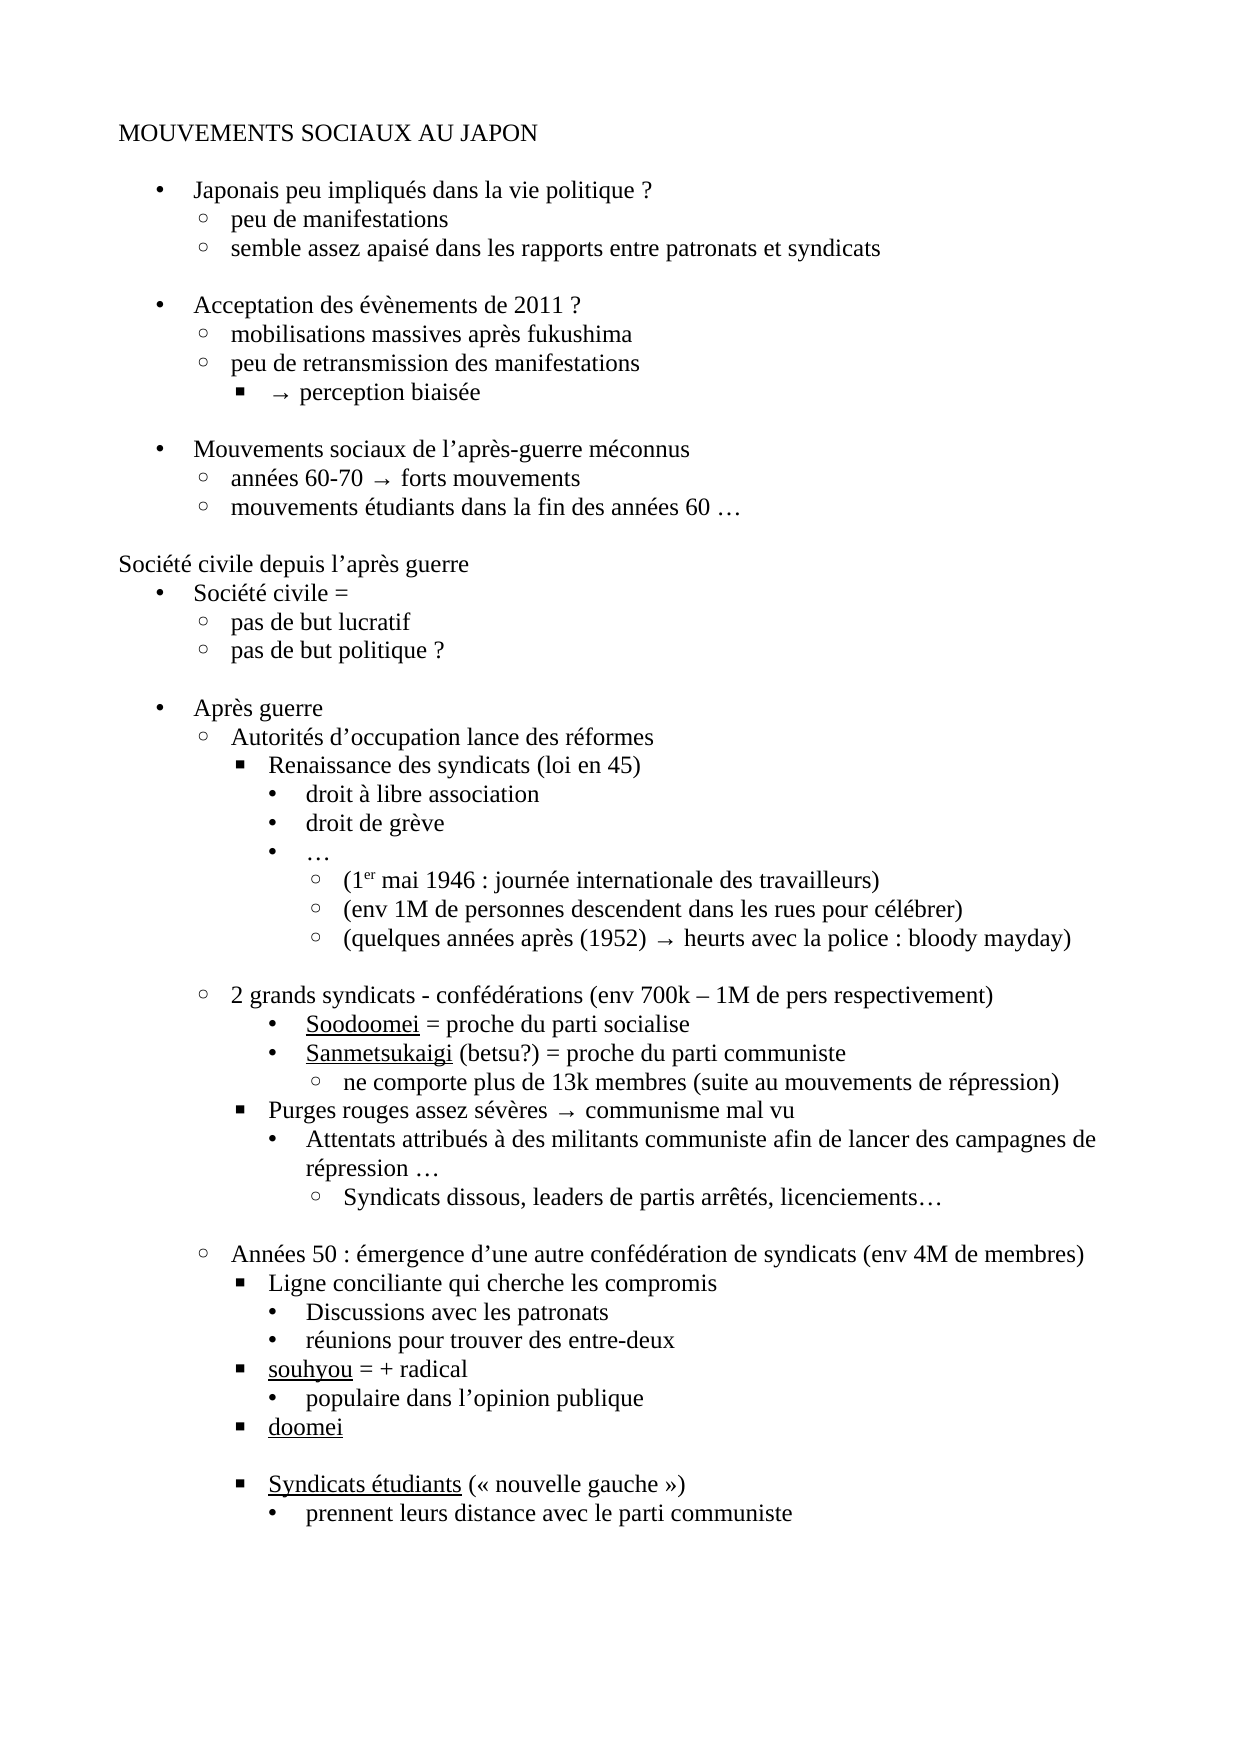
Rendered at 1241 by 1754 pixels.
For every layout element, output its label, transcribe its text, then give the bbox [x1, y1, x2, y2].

list Soodoomei = proche du parti socialise [268, 1009, 1122, 1038]
list Société civile = [156, 578, 1122, 607]
list ne comporte plus de 13k membres (suite au mouvements de répression) [306, 1067, 1122, 1096]
list (quelques années après (1952) → heurts avec la police : bloody mayday) [306, 923, 1122, 952]
list (env 1M de personnes descendent dans les rues pour célébrer) [306, 894, 1122, 923]
list Sanmetsukaigi (betsu?) = proche du parti communiste [268, 1038, 1122, 1067]
list doomei [231, 1412, 1122, 1441]
list Syndicats étudiants (« nouvelle gauche ») [231, 1469, 1122, 1498]
list → perception biaisée [231, 377, 1122, 406]
list Ligne conciliante qui cherche les compromis [231, 1268, 1122, 1297]
list mouvements étudiants dans la fin des années 60 … [193, 492, 1122, 521]
list prennent leurs distance avec le parti communiste [268, 1498, 1122, 1527]
list peu de manifestations [193, 204, 1122, 233]
list Acceptation des évènements de 2011 ? [156, 291, 1122, 319]
list souhyou = + radical [231, 1354, 1122, 1383]
list Après guerre [156, 693, 1122, 722]
list Mouvements sociaux de l’après-guerre méconnus [156, 434, 1122, 463]
list Purges rouges assez sévères → communisme mal vu [231, 1096, 1122, 1124]
text MOUVEMENTS SOCIAUX AU JAPON [118, 118, 1122, 147]
list Japonais peu impliqués dans la vie politique ? [156, 176, 1122, 204]
list Renaissance des syndicats (loi en 45) [231, 751, 1122, 779]
list populaire dans l’opinion publique [268, 1383, 1122, 1412]
list … [268, 837, 1122, 866]
list droit à libre association [268, 779, 1122, 808]
list peu de retransmission des manifestations [193, 348, 1122, 377]
list Discussions avec les patronats [268, 1297, 1122, 1326]
list (1er mai 1946 : journée internationale des travailleurs) [306, 866, 1122, 894]
list droit de grève [268, 808, 1122, 837]
list Années 50 : émergence d’une autre confédération de syndicats (env 4M de membres) [193, 1239, 1122, 1268]
list Autorités d’occupation lance des réformes [193, 722, 1122, 751]
list mobilisations massives après fukushima [193, 319, 1122, 348]
list Attentats attribués à des militants communiste afin de lancer des campagnes de répression … [268, 1124, 1122, 1182]
list pas de but lucratif [193, 607, 1122, 636]
list 2 grands syndicats - confédérations (env 700k – 1M de pers respectivement) [193, 981, 1122, 1009]
list pas de but politique ? [193, 636, 1122, 664]
list réunions pour trouver des entre-deux [268, 1326, 1122, 1354]
text Société civile depuis l’après guerre [118, 549, 1122, 578]
list années 60-70 → forts mouvements [193, 463, 1122, 492]
list Syndicats dissous, leaders de partis arrêtés, licenciements… [306, 1182, 1122, 1211]
list semble assez apaisé dans les rapports entre patronats et syndicats [193, 233, 1122, 262]
